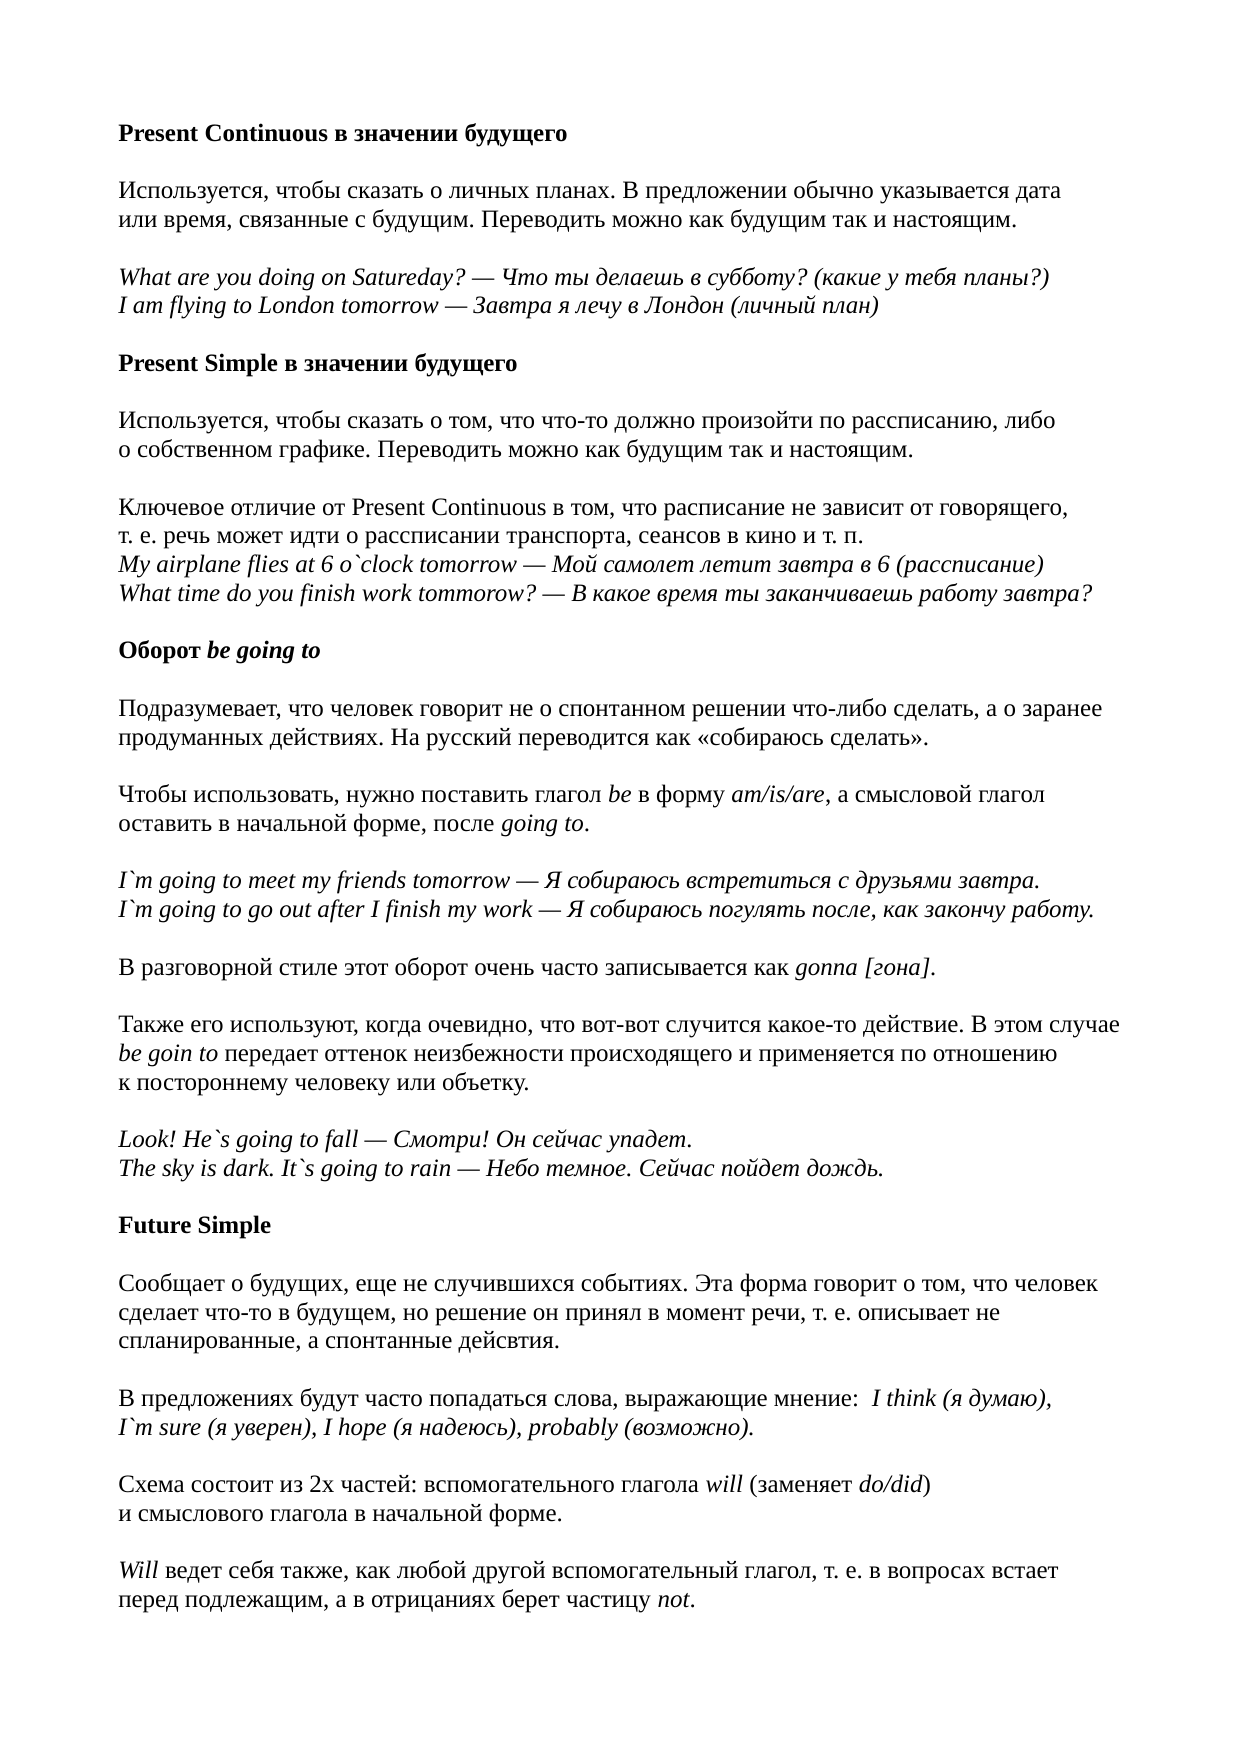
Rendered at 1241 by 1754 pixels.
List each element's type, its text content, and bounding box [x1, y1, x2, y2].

text Оборот be going to [118, 636, 1122, 664]
text Ключевое отличие от Present Continuous в том, что расписание не зависит от говорящего, [118, 492, 1122, 521]
text Look! He`s going to fall — Смотри! Он сейчас упадет. [118, 1124, 1122, 1153]
text Present Continuous в значении будущего [118, 118, 1122, 147]
text В разговорной стиле этот оборот очень часто записывается как gonna [гона]. [118, 952, 1122, 981]
text о собственном графике. Переводить можно как будущим так и настоящим. [118, 434, 1122, 463]
text Will ведет себя также, как любой другой вспомогательный глагол, т. е. в вопросах встает перед подлежащим, а в отрицаниях берет частицу not. [118, 1556, 1122, 1613]
text Используется, чтобы сказать о личных планах. В предложении обычно указывается дата [118, 176, 1122, 204]
text The sky is dark. It`s going to rain — Небо темное. Сейчас пойдет дождь. [118, 1153, 1122, 1182]
text My airplane flies at 6 o`clock tomorrow — Мой самолет летит завтра в 6 (рассписание) [118, 549, 1122, 578]
text Подразумевает, что человек говорит не о спонтанном решении что-либо сделать, а о заранее продуманных действиях. На русский переводится как «собираюсь сделать». [118, 693, 1122, 751]
text Present Simple в значении будущего [118, 348, 1122, 377]
text и смыслового глагола в начальной форме. [118, 1498, 1122, 1527]
text Используется, чтобы сказать о том, что что-то должно произойти по рассписанию, либо [118, 406, 1122, 434]
text Сообщает о будущих, еще не случившихся событиях. Эта форма говорит о том, что человек сделает что-то в будущем, но решение он принял в момент речи, т. е. описывает не спланированные, а спонтанные дейсвтия. [118, 1268, 1122, 1354]
text Также его используют, когда очевидно, что вот-вот случится какое-то действие. В этом случае be goin to передает оттенок неизбежности происходящего и применяется по отношению [118, 1009, 1122, 1067]
text What are you doing on Satureday? — Что ты делаешь в субботу? (какие у тебя планы?) [118, 262, 1122, 291]
text Схема состоит из 2х частей: вспомогательного глагола will (заменяет do/did) [118, 1469, 1122, 1498]
text В предложениях будут часто попадаться слова, выражающие мнение: I think (я думаю), [118, 1383, 1122, 1412]
text Future Simple [118, 1211, 1122, 1239]
text или время, связанные с будущим. Переводить можно как будущим так и настоящим. [118, 204, 1122, 233]
text Чтобы использовать, нужно поставить глагол be в форму am/is/are, а смысловой глагол оставить в начальной форме, после going to. [118, 779, 1122, 837]
text к постороннему человеку или объетку. [118, 1067, 1122, 1096]
text I am flying to London tomorrow — Завтра я лечу в Лондон (личный план) [118, 291, 1122, 319]
text I`m going to meet my friends tomorrow — Я собираюсь встретиться с друзьями завтра. [118, 866, 1122, 894]
text I`m going to go out after I finish my work — Я собираюсь погулять после, как закончу работу. [118, 894, 1122, 923]
text I`m sure (я уверен), I hope (я надеюсь), probably (возможно). [118, 1412, 1122, 1441]
text What time do you finish work tommorow? — В какое время ты заканчиваешь работу завтра? [118, 578, 1122, 607]
text т. е. речь может идти о рассписании транспорта, сеансов в кино и т. п. [118, 521, 1122, 549]
